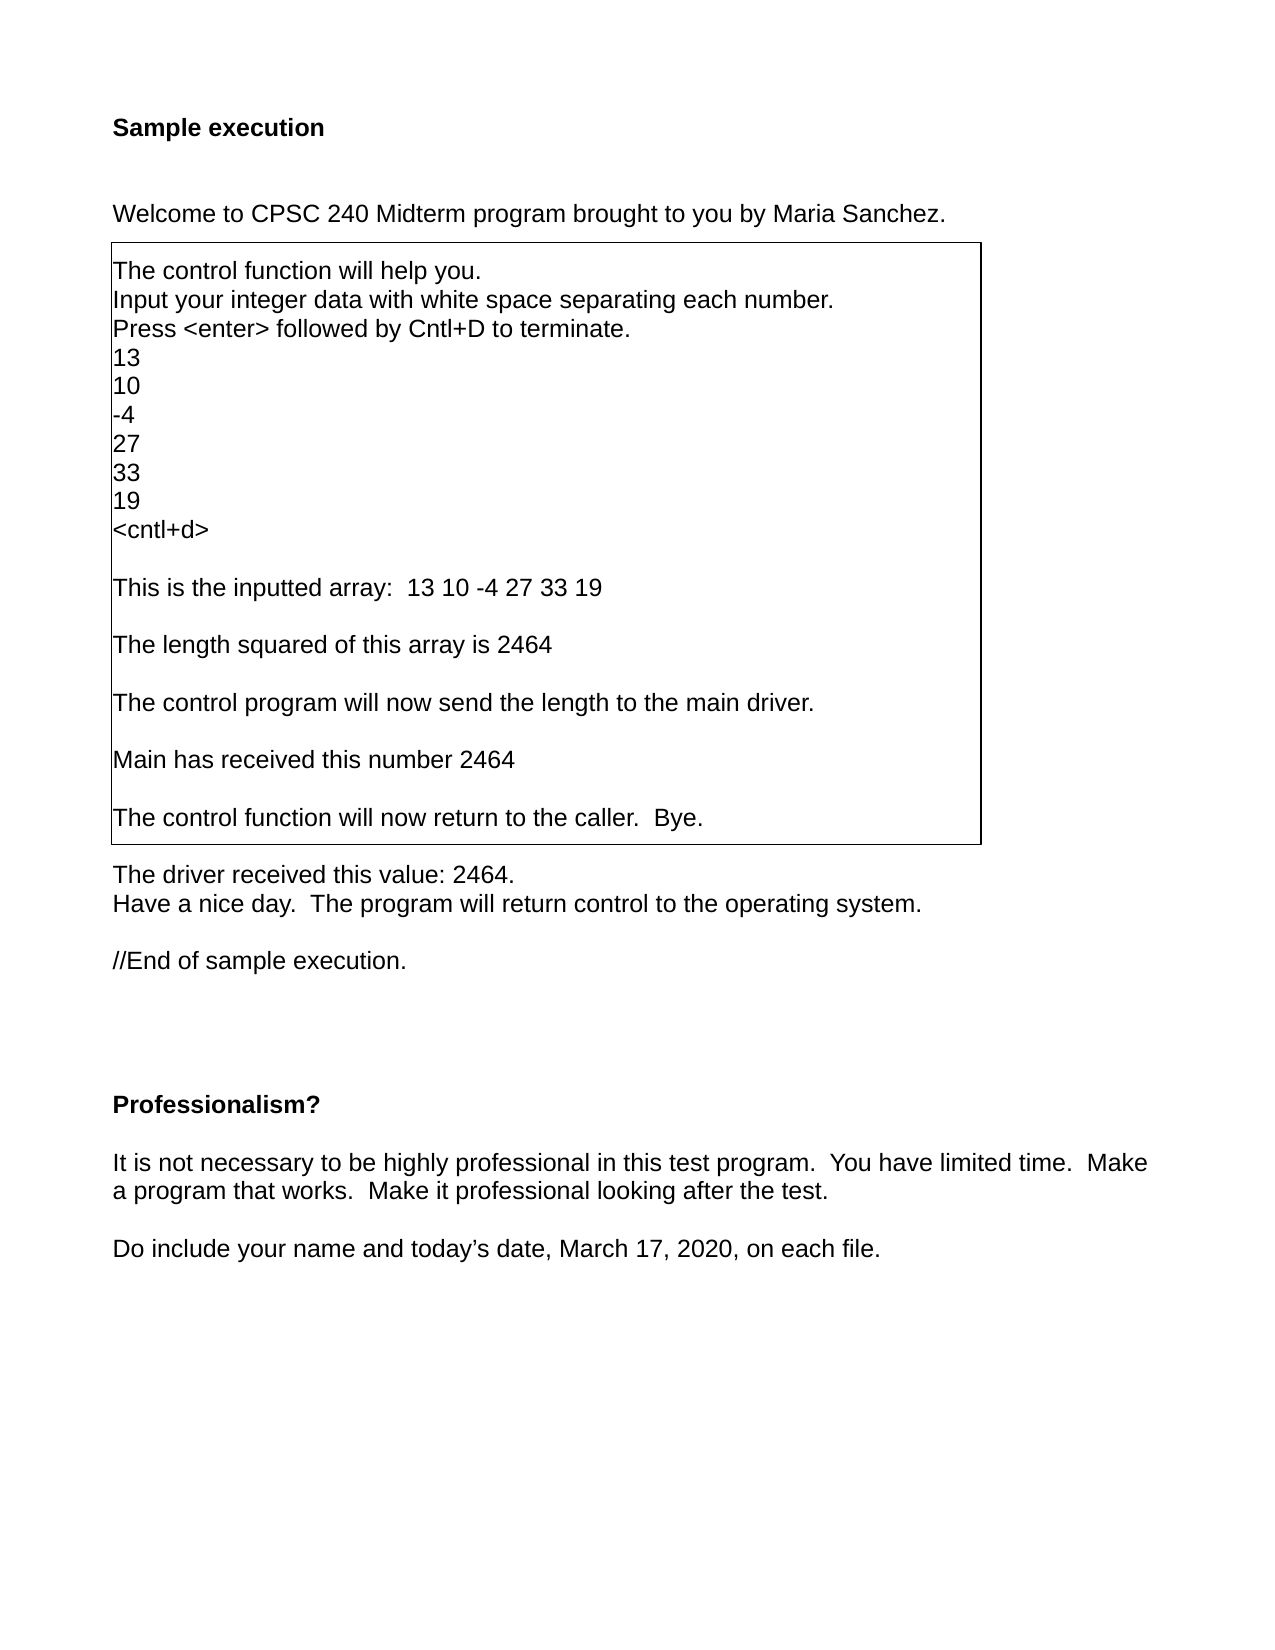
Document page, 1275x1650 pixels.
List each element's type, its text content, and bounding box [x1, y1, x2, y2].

text //End of sample execution. [112, 946, 1162, 975]
text The control function will help you. [112, 256, 980, 285]
text 33 [112, 457, 980, 486]
text <cntl+d> [112, 515, 980, 544]
text [982, 687, 1162, 716]
text 19 [112, 486, 980, 515]
text The driver received this value: 2464. [112, 860, 1162, 889]
text Input your integer data with white space separating each number. [112, 285, 980, 314]
text [982, 342, 1162, 371]
text -4 [112, 400, 980, 429]
text 27 [112, 429, 980, 457]
text This is the inputted array: 13 10 -4 27 33 19 [112, 572, 980, 601]
text Sample execution [112, 112, 1162, 141]
text 13 [112, 342, 980, 371]
text Main has received this number 2464 [112, 745, 980, 774]
text Professionalism? [112, 1090, 1162, 1119]
text The control program will now send the length to the main driver. [112, 687, 980, 716]
text [982, 515, 1162, 544]
text Do include your name and today’s date, March 17, 2020, on each file. [112, 1234, 1162, 1262]
text [982, 314, 1162, 342]
text [982, 371, 1162, 400]
text [982, 429, 1162, 457]
text [982, 630, 1162, 659]
text [982, 285, 1162, 314]
text [982, 457, 1162, 486]
text [982, 745, 1162, 774]
text [982, 802, 1162, 831]
text 10 [112, 371, 980, 400]
text [982, 400, 1162, 429]
text Welcome to CPSC 240 Midterm program brought to you by Maria Sanchez. [112, 199, 1162, 227]
text [982, 486, 1162, 515]
text The control function will now return to the caller. Bye. [112, 802, 980, 831]
text Press <enter> followed by Cntl+D to terminate. [112, 314, 980, 342]
text [982, 572, 1162, 601]
text It is not necessary to be highly professional in this test program. You have limited time. Make a program that works. Make it professional looking after the test. [112, 1147, 1162, 1205]
text [982, 256, 1162, 285]
text The length squared of this array is 2464 [112, 630, 980, 659]
text Have a nice day. The program will return control to the operating system. [112, 889, 1162, 917]
